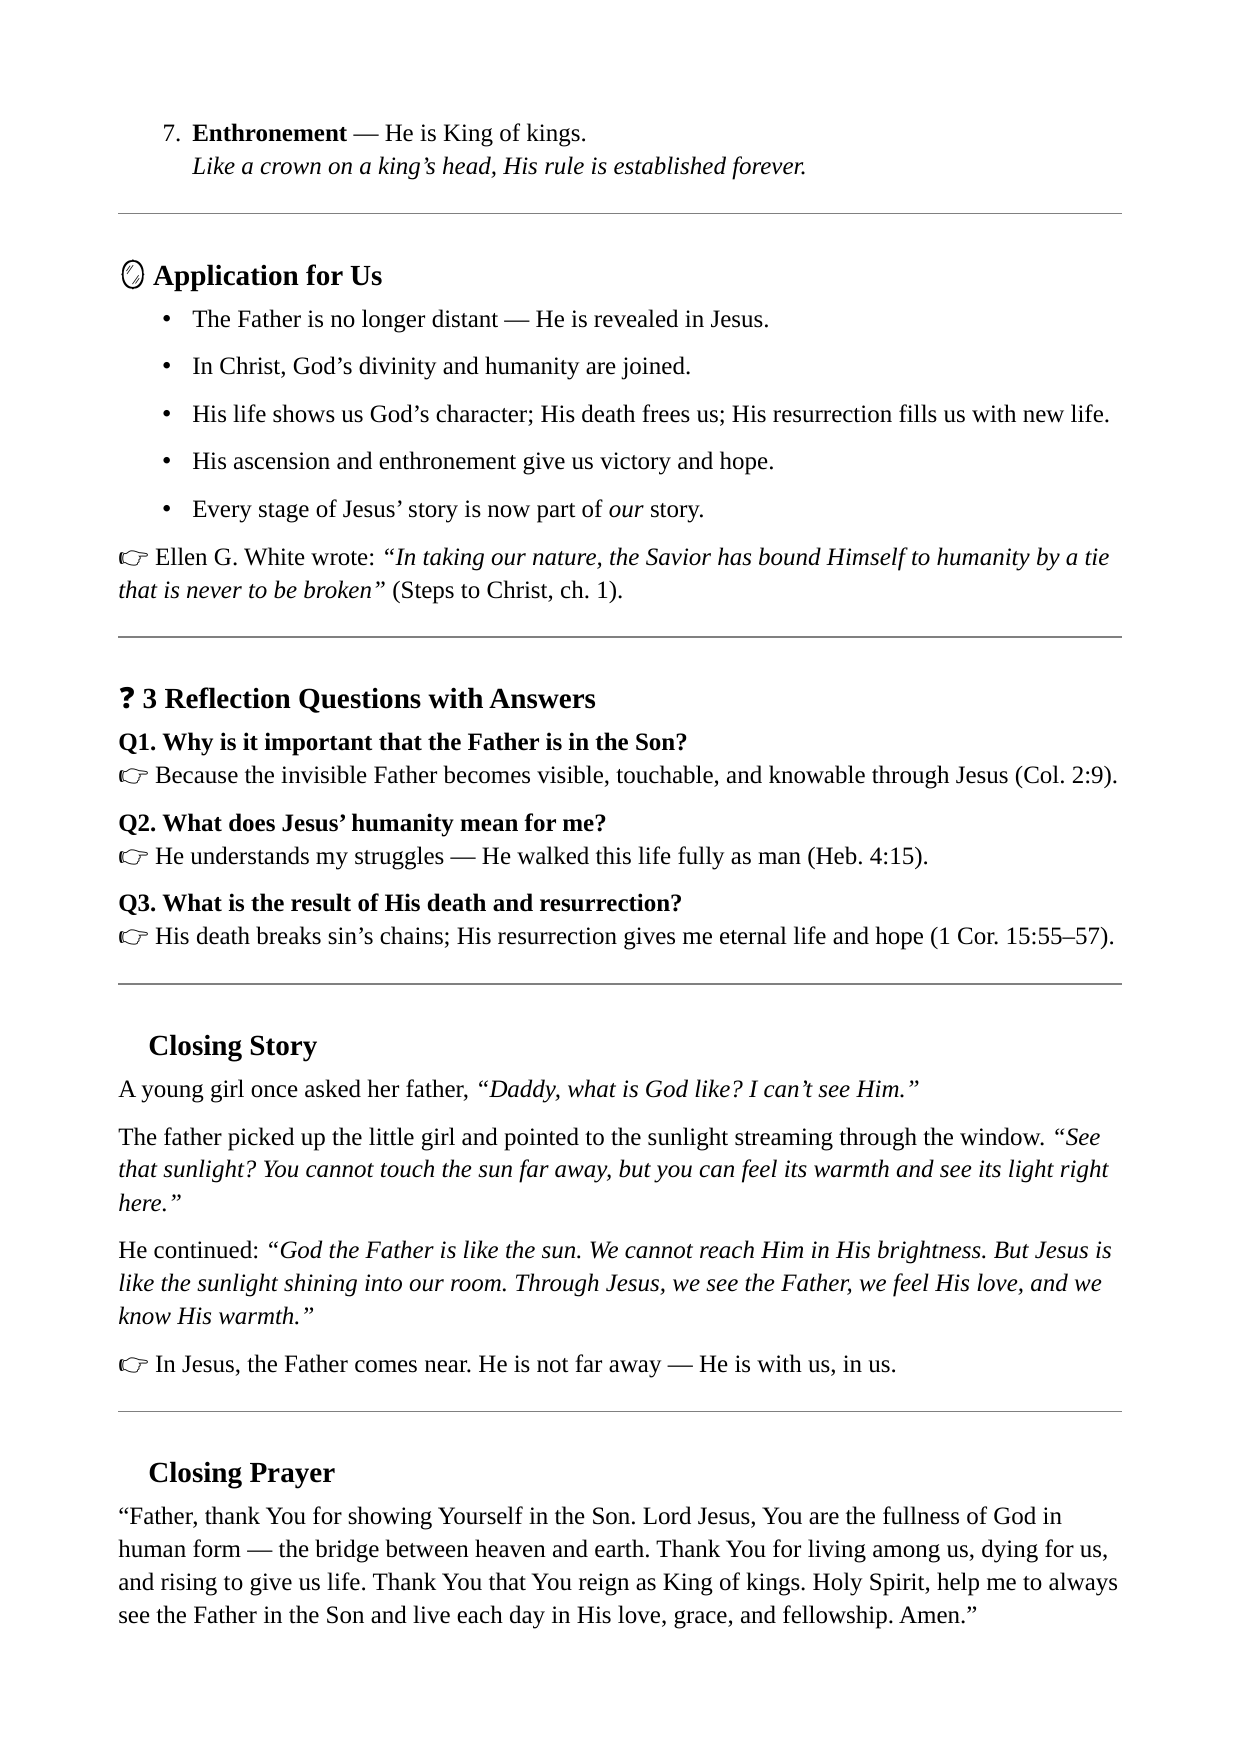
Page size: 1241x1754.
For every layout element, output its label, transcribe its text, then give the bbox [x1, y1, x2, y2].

text 👉 In Jesus, the Father comes near. He is not far away — He is with us, in us. [118, 1349, 1122, 1378]
text A young girl once asked her father, “Daddy, what is God like? I can’t see Him.” [118, 1074, 1122, 1103]
text Q1. Why is it important that the Father is in the Son? 👉 Because the invisible Father becomes visible, touchable, and knowable through Jesus (Col. 2:9). [118, 727, 1122, 789]
list The Father is no longer distant — He is revealed in Jesus. [162, 304, 1122, 332]
list His life shows us God’s character; His death frees us; His resurrection fills us with new life. [162, 399, 1122, 428]
list In Christ, God’s divinity and humanity are joined. [162, 351, 1122, 380]
subtitle ❓ 3 Reflection Questions with Answers [118, 681, 1122, 715]
subtitle 🙏 Closing Prayer [118, 1455, 1122, 1489]
subtitle 🪞 Application for Us [118, 258, 1122, 291]
list His ascension and enthronement give us victory and hope. [162, 446, 1122, 475]
text Q2. What does Jesus’ humanity mean for me? 👉 He understands my struggles — He walked this life fully as man (Heb. 4:15). [118, 808, 1122, 869]
text Q3. What is the result of His death and resurrection? 👉 His death breaks sin’s chains; His resurrection gives me eternal life and hope (1 Cor. 15:55–57). [118, 888, 1122, 950]
list Every stage of Jesus’ story is now part of our story. [162, 494, 1122, 523]
subtitle 📖 Closing Story [118, 1028, 1122, 1061]
list Enthronement — He is King of kings. Like a crown on a king’s head, His rule is established forever. [162, 118, 1122, 180]
text The father picked up the little girl and pointed to the sunlight streaming through the window. “See that sunlight? You cannot touch the sun far away, but you can feel its warmth and see its light right here.” [118, 1122, 1122, 1216]
text 👉 Ellen G. White wrote: “In taking our nature, the Savior has bound Himself to humanity by a tie that is never to be broken” (Steps to Christ, ch. 1). [118, 542, 1122, 603]
text “Father, thank You for showing Yourself in the Son. Lord Jesus, You are the fullness of God in human form — the bridge between heaven and earth. Thank You for living among us, dying for us, and rising to give us life. Thank You that You reign as King of kings. Holy Spirit, help me to always see the Father in the Son and live each day in His love, grace, and fellowship. Amen.” [118, 1501, 1122, 1629]
text He continued: “God the Father is like the sun. We cannot reach Him in His brightness. But Jesus is like the sunlight shining into our room. Through Jesus, we see the Father, we feel His love, and we know His warmth.” [118, 1235, 1122, 1330]
